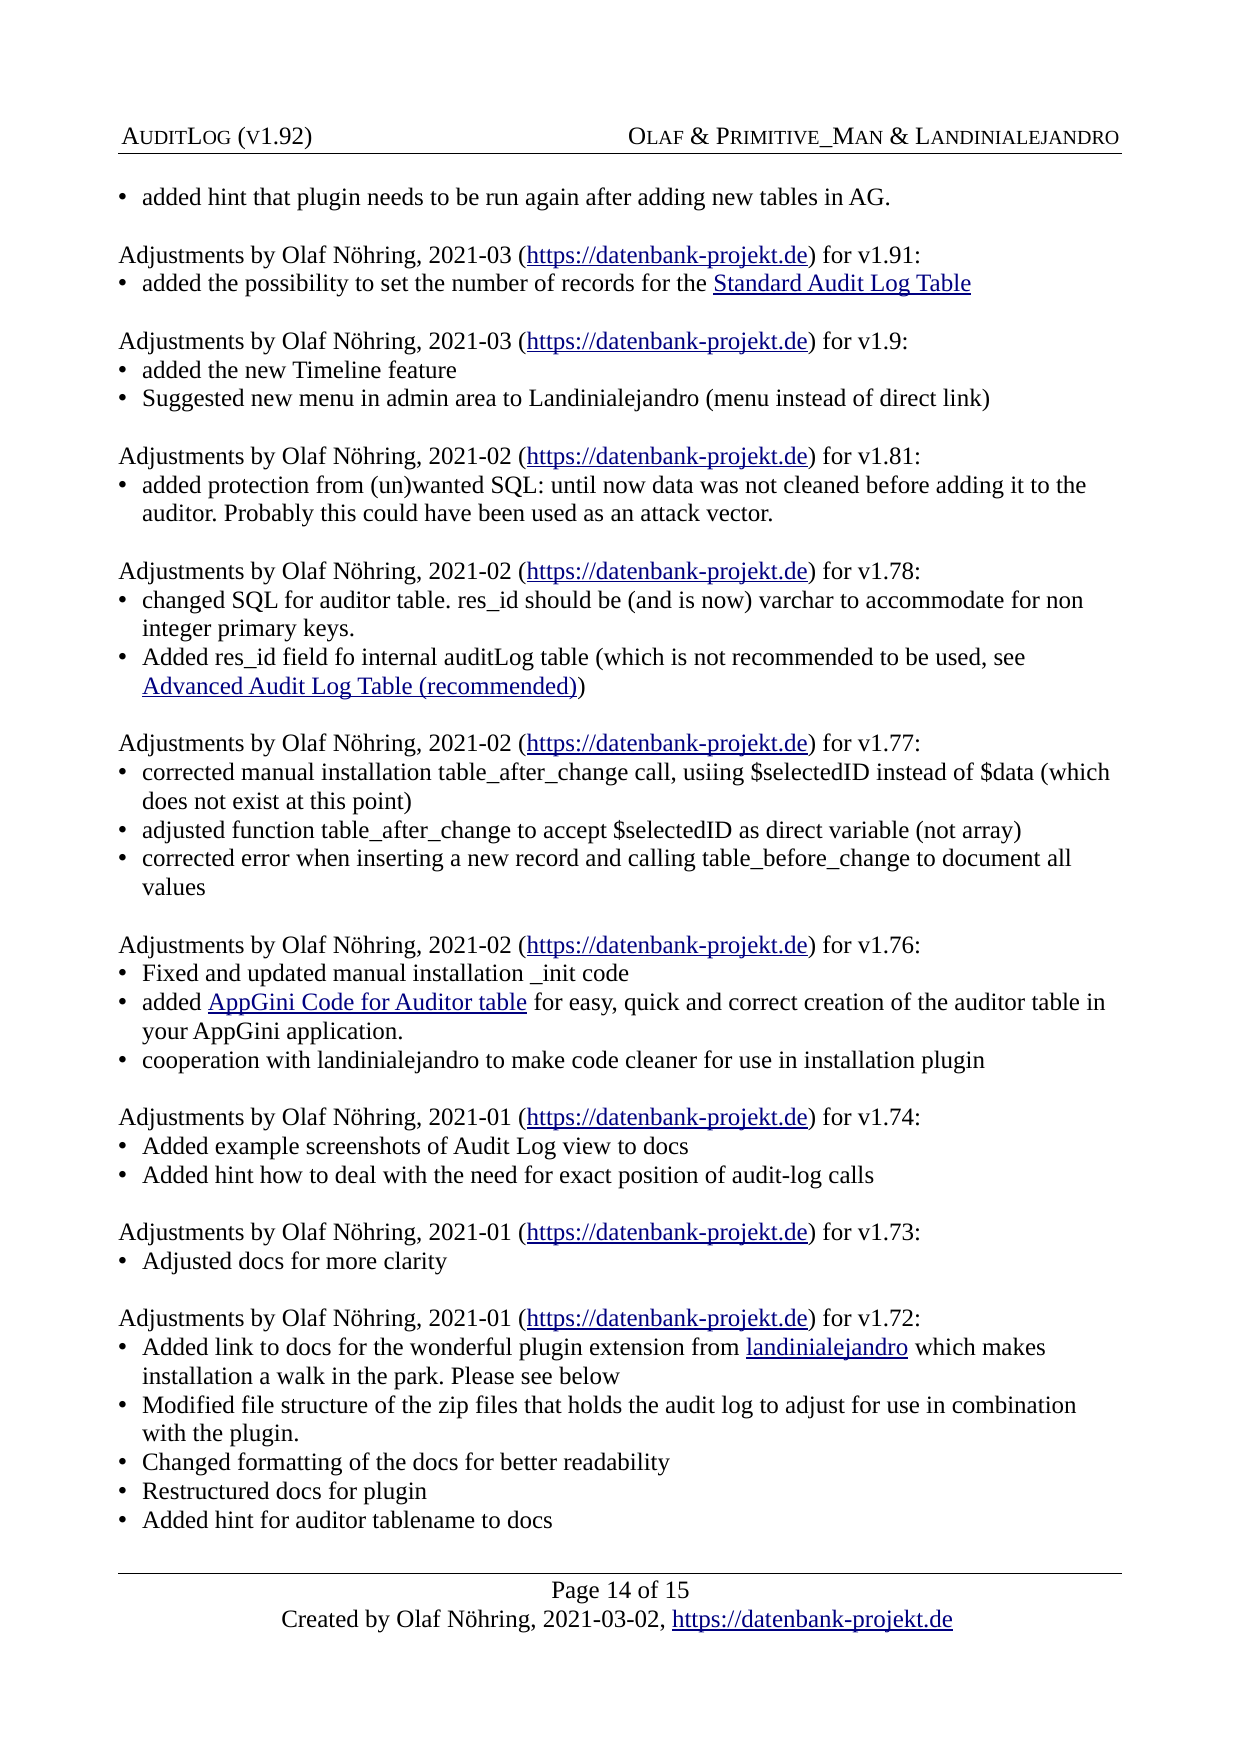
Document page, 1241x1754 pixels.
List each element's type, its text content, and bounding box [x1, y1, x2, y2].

list Restructured docs for plugin [118, 1476, 1122, 1505]
list added hint that plugin needs to be run again after adding new tables in AG. [118, 182, 1122, 211]
list Added link to docs for the wonderful plugin extension from landinialejandro which makes installation a walk in the park. Please see below [118, 1332, 1122, 1390]
list added protection from (un)wanted SQL: until now data was not cleaned before adding it to the auditor. Probably this could have been used as an attack vector. [118, 470, 1122, 527]
list Added hint how to deal with the need for exact position of audit-log calls [118, 1160, 1122, 1188]
list added AppGini Code for Auditor table for easy, quick and correct creation of the auditor table in your AppGini application. [118, 987, 1122, 1045]
text Adjustments by Olaf Nöhring, 2021-02 (https://datenbank-projekt.de) for v1.77: [118, 728, 1122, 757]
text Adjustments by Olaf Nöhring, 2021-01 (https://datenbank-projekt.de) for v1.72: [118, 1303, 1122, 1332]
list Added example screenshots of Audit Log view to docs [118, 1131, 1122, 1160]
text Adjustments by Olaf Nöhring, 2021-01 (https://datenbank-projekt.de) for v1.74: [118, 1102, 1122, 1131]
text Adjustments by Olaf Nöhring, 2021-02 (https://datenbank-projekt.de) for v1.81: [118, 441, 1122, 470]
list Modified file structure of the zip files that holds the audit log to adjust for use in combination with the plugin. [118, 1390, 1122, 1447]
list Suggested new menu in admin area to Landinialejandro (menu instead of direct link) [118, 383, 1122, 412]
list added the possibility to set the number of records for the Standard Audit Log Table [118, 268, 1122, 297]
list added the new Timeline feature [118, 355, 1122, 383]
text Adjustments by Olaf Nöhring, 2021-02 (https://datenbank-projekt.de) for v1.78: [118, 556, 1122, 585]
text Adjustments by Olaf Nöhring, 2021-01 (https://datenbank-projekt.de) for v1.73: [118, 1217, 1122, 1246]
list adjusted function table_after_change to accept $selectedID as direct variable (not array) [118, 815, 1122, 843]
list corrected error when inserting a new record and calling table_before_change to document all values [118, 843, 1122, 901]
list Changed formatting of the docs for better readability [118, 1447, 1122, 1476]
list corrected manual installation table_after_change call, usiing $selectedID instead of $data (which does not exist at this point) [118, 757, 1122, 815]
list Fixed and updated manual installation _init code [118, 958, 1122, 987]
list cooperation with landinialejandro to make code cleaner for use in installation plugin [118, 1045, 1122, 1073]
text Adjustments by Olaf Nöhring, 2021-03 (https://datenbank-projekt.de) for v1.9: [118, 326, 1122, 355]
list Added hint for auditor tablename to docs [118, 1505, 1122, 1533]
list Adjusted docs for more clarity [118, 1246, 1122, 1275]
list changed SQL for auditor table. res_id should be (and is now) varchar to accommodate for non integer primary keys. [118, 585, 1122, 642]
list Added res_id field fo internal auditLog table (which is not recommended to be used, see Advanced Audit Log Table (recommended)) [118, 642, 1122, 700]
text Adjustments by Olaf Nöhring, 2021-02 (https://datenbank-projekt.de) for v1.76: [118, 930, 1122, 958]
text Adjustments by Olaf Nöhring, 2021-03 (https://datenbank-projekt.de) for v1.91: [118, 240, 1122, 268]
